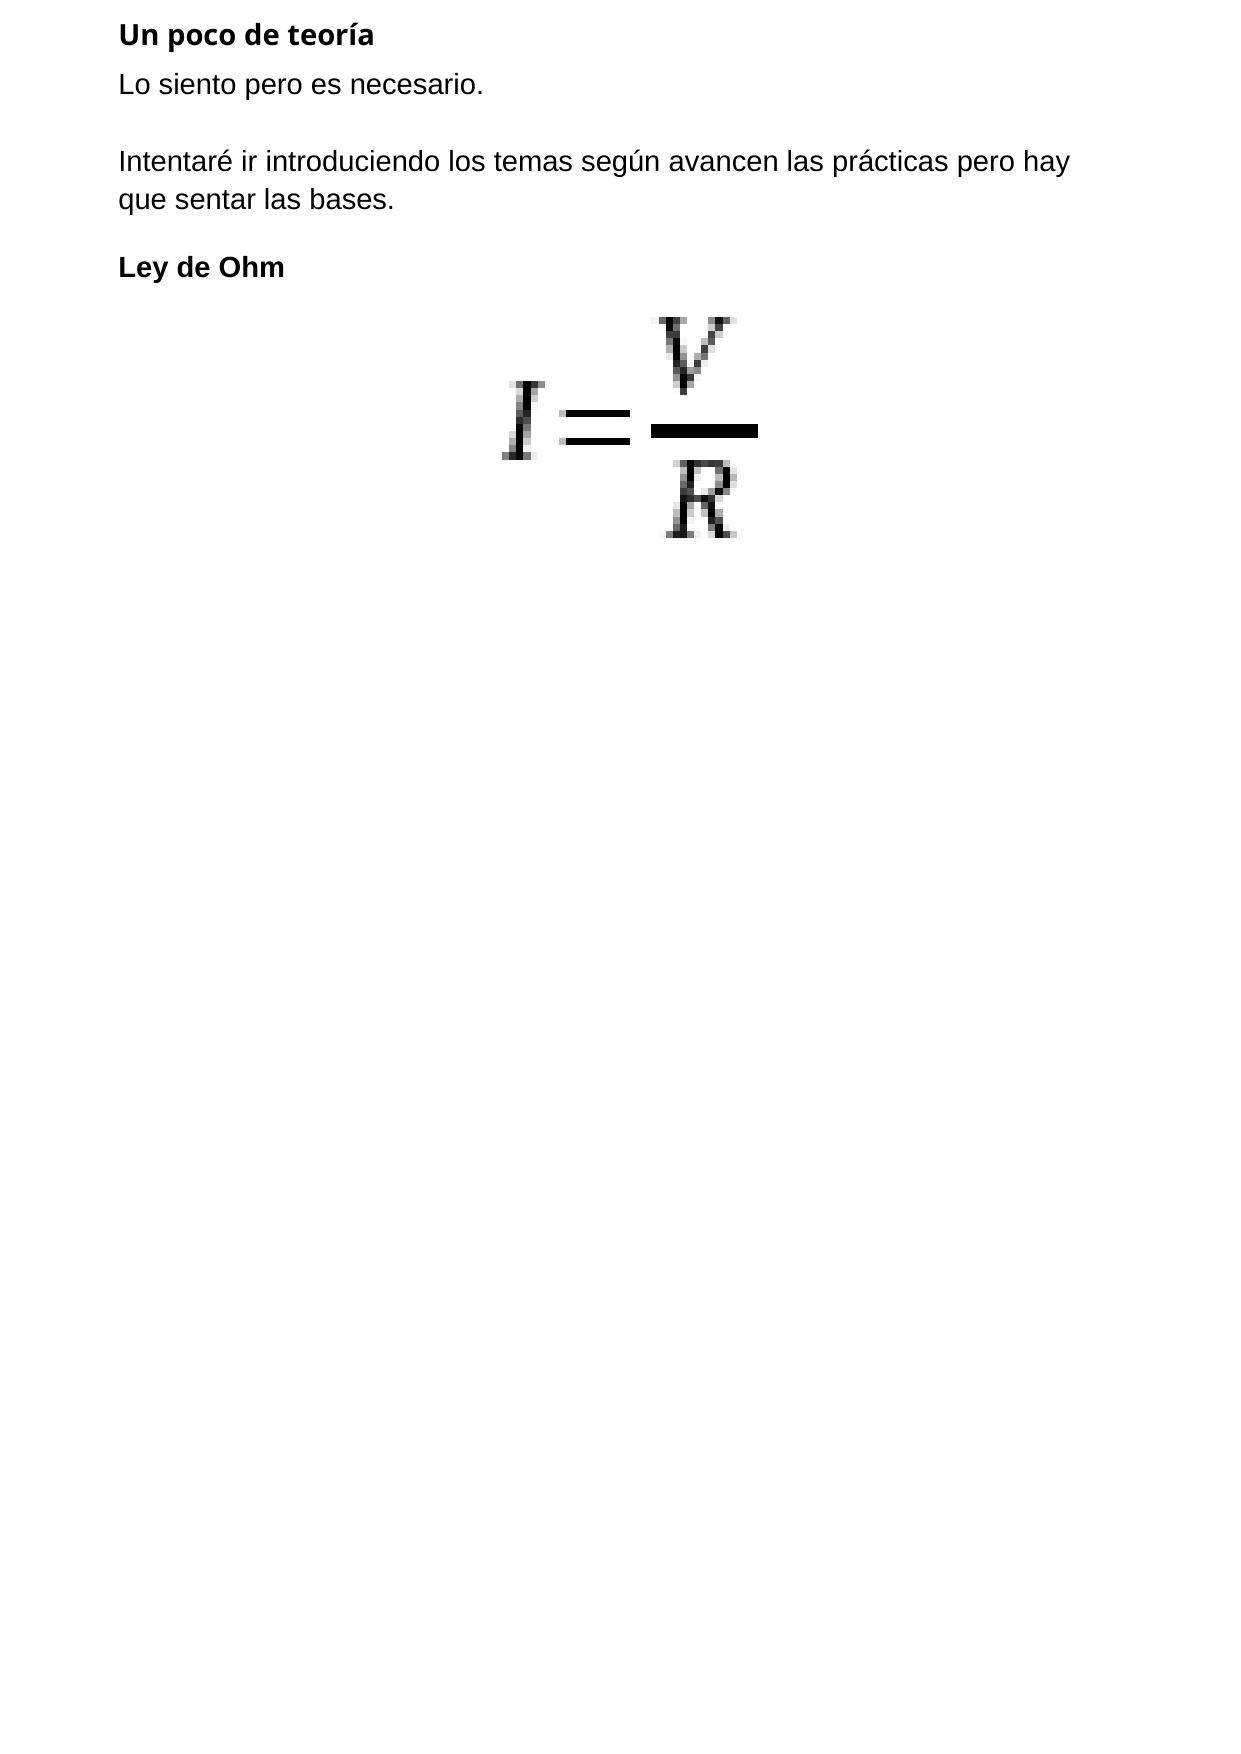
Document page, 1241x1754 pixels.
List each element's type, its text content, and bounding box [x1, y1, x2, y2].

subtitle Ley de Ohm [118, 250, 1122, 284]
subtitle Un poco de teoría [118, 14, 1122, 54]
text Lo siento pero es necesario. Intentaré ir introduciendo los temas según avancen las prácticas pero hay que sentar las bases. [118, 67, 1122, 216]
picture [467, 296, 780, 567]
